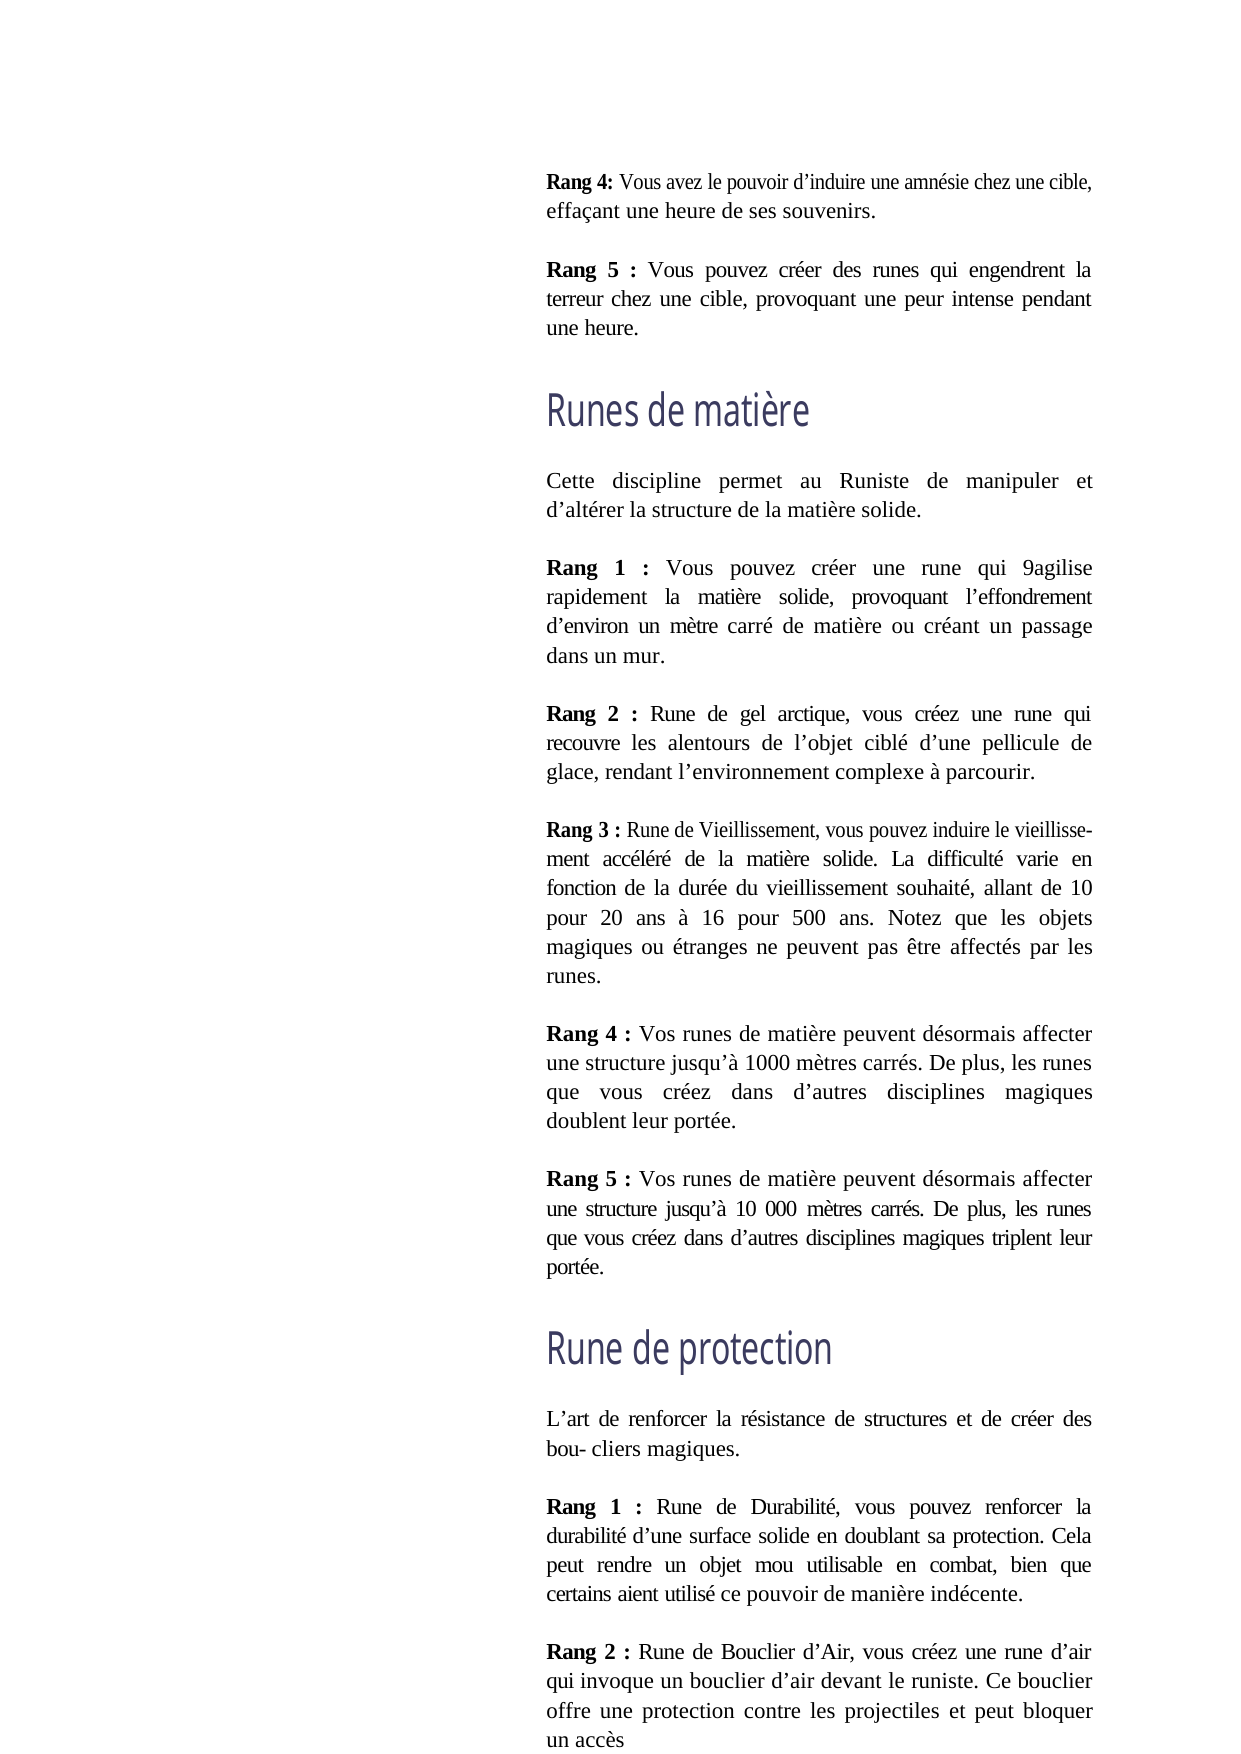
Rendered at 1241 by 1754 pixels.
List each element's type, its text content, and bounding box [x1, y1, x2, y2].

text Rang 5 : Vous pouvez créer des runes qui engendrent la terreur chez une cible, provoquant une peur intense pendant une heure. [546, 256, 1092, 340]
text Rang 2 : Rune de gel arctique, vous créez une rune qui recouvre les alentours de l’objet ciblé d’une pellicule de glace, rendant l’environnement complexe à parcourir. [546, 700, 1093, 784]
text Rang 1 : Vous pouvez créer une rune qui 9agilise rapidement la matière solide, provoquant l’effondrement d’environ un mètre carré de matière ou créant un passage dans un mur. [546, 554, 1093, 668]
subtitle Runes de matière [546, 377, 1240, 439]
text Rang 4: Vous avez le pouvoir d’induire une amnésie chez une cible, effaçant une heure de ses souvenirs. [546, 168, 1092, 224]
text Rang 2 : Rune de Bouclier d’Air, vous créez une rune d’air qui invoque un bouclier d’air devant le runiste. Ce bouclier offre une protection contre les projectiles et peut bloquer un accès [546, 1638, 1093, 1752]
text Rang 5 : Vos runes de matière peuvent désormais affecter une structure jusqu’à 10 000 mètres carrés. De plus, les runes que vous créez dans d’autres disciplines magiques triplent leur portée. [546, 1165, 1093, 1279]
text Rang 3 : Rune de Vieillissement, vous pouvez induire le vieillisse- ment accéléré de la matière solide. La difficulté varie en fonction de la durée du vieillissement souhaité, allant de 10 pour 20 ans à 16 pour 500 ans. Notez que les objets magiques ou étranges ne peuvent pas être affectés par les runes. [546, 816, 1093, 988]
text Rang 1 : Rune de Durabilité, vous pouvez renforcer la durabilité d’une surface solide en doublant sa protection. Cela peut rendre un objet mou utilisable en combat, bien que certains aient utilisé ce pouvoir de manière indécente. [546, 1493, 1093, 1607]
text Cette discipline permet au Runiste de manipuler et d’altérer la structure de la matière solide. [546, 467, 1093, 522]
text L’art de renforcer la résistance de structures et de créer des bou- cliers magiques. [546, 1406, 1093, 1461]
subtitle Rune de protection [546, 1316, 1240, 1378]
text Rang 4 : Vos runes de matière peuvent désormais affecter une structure jusqu’à 1000 mètres carrés. De plus, les runes que vous créez dans d’autres disciplines magiques doublent leur portée. [546, 1020, 1093, 1134]
